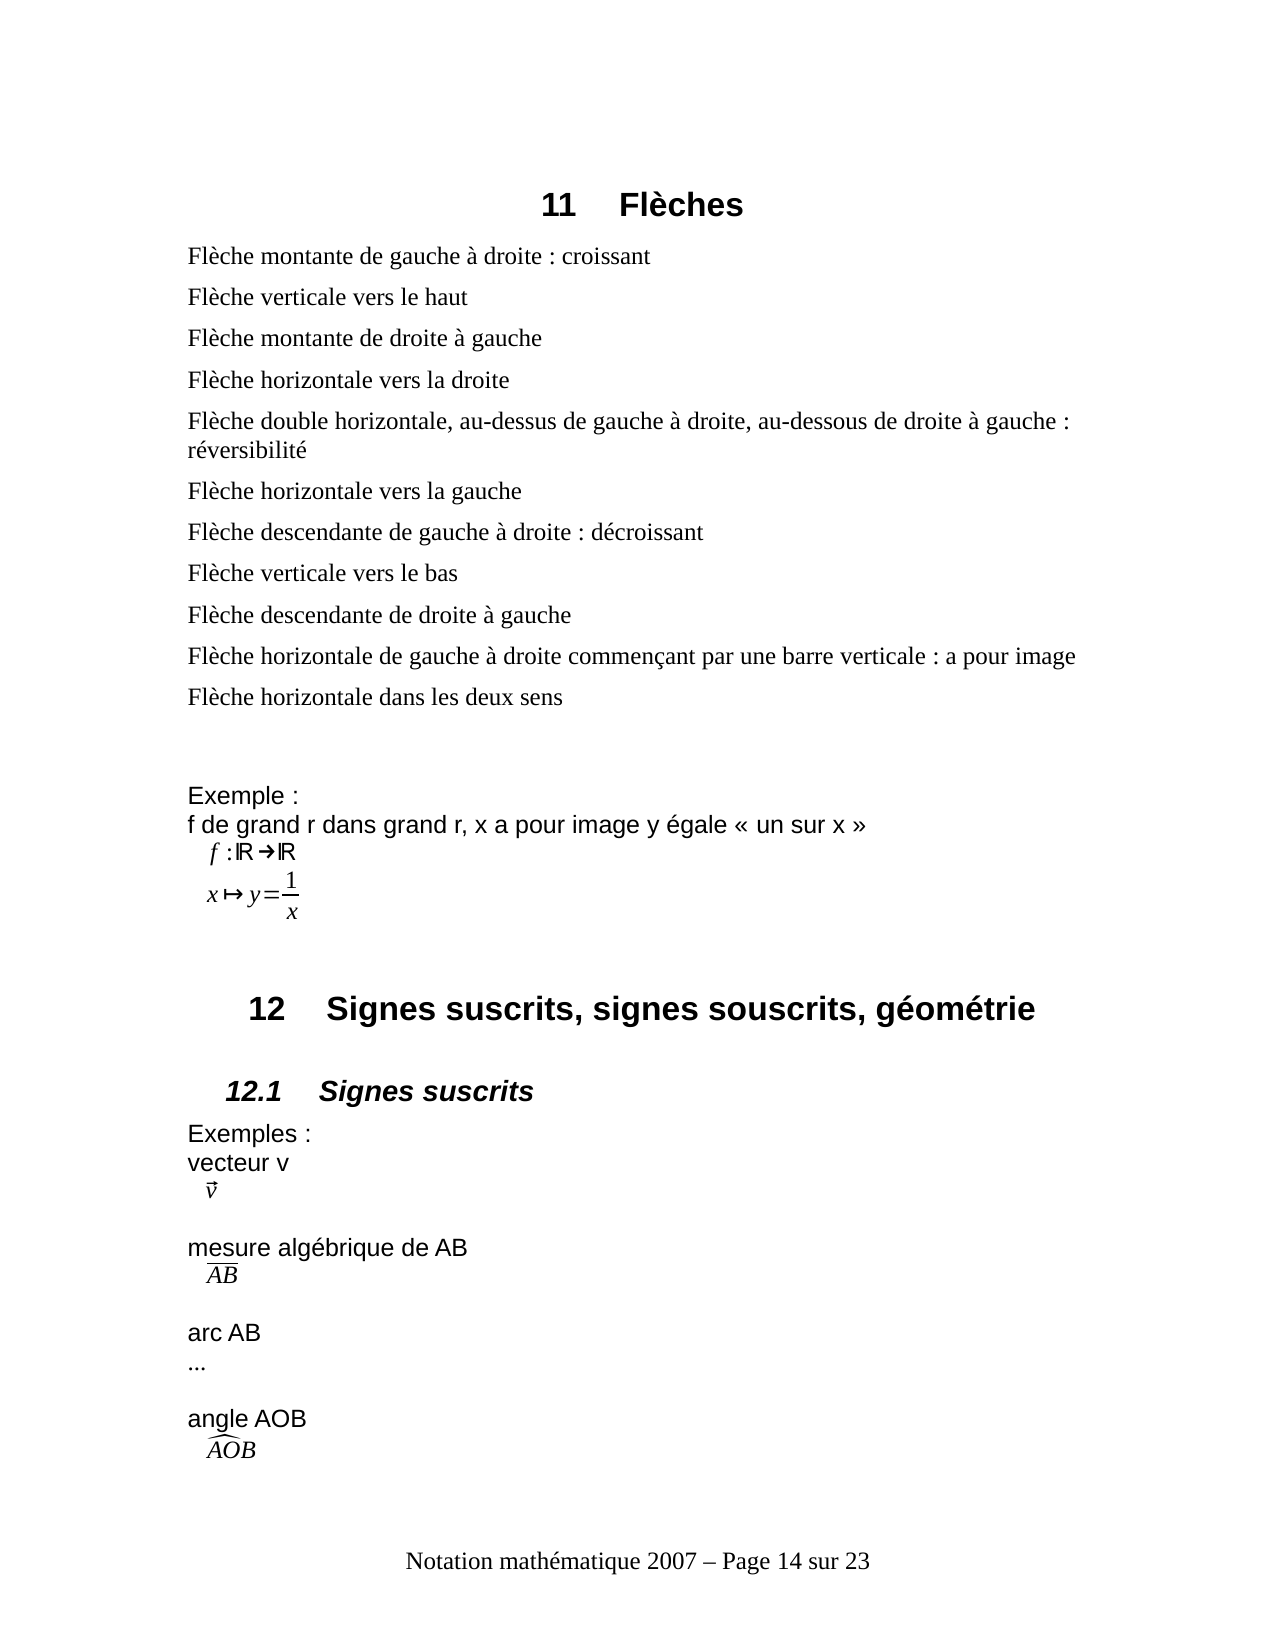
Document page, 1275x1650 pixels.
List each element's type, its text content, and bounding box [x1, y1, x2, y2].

subtitle Signes suscrits, signes souscrits, géométrie [187, 989, 1087, 1027]
text Flèche descendante de droite à gauche [187, 600, 1087, 628]
text angle AOB [187, 1404, 1087, 1433]
subtitle Signes suscrits [217, 1074, 1087, 1107]
text Flèche horizontale dans les deux sens [187, 682, 1087, 711]
text Flèche verticale vers le bas [187, 558, 1087, 587]
text Flèche montante de droite à gauche [187, 323, 1087, 352]
text Flèche verticale vers le haut [187, 282, 1087, 311]
text f de grand r dans grand r, x a pour image y égale « un sur x » [187, 810, 1087, 838]
subtitle Flèches [187, 185, 1087, 223]
text Flèche horizontale de gauche à droite commençant par une barre verticale : a pour image [187, 641, 1087, 670]
text ... [187, 1347, 1087, 1376]
text mesure algébrique de AB [187, 1233, 1087, 1262]
text Exemples : [187, 1119, 1087, 1148]
text Exemple : [187, 781, 1087, 810]
text Flèche horizontale vers la droite [187, 365, 1087, 393]
text arc AB [187, 1318, 1087, 1347]
text Flèche double horizontale, au-dessus de gauche à droite, au-dessous de droite à gauche : réversibilité [187, 406, 1087, 463]
text vecteur v [187, 1148, 1087, 1177]
text Flèche descendante de gauche à droite : décroissant [187, 517, 1087, 546]
text Flèche horizontale vers la gauche [187, 476, 1087, 505]
text Flèche montante de gauche à droite : croissant [187, 241, 1087, 270]
